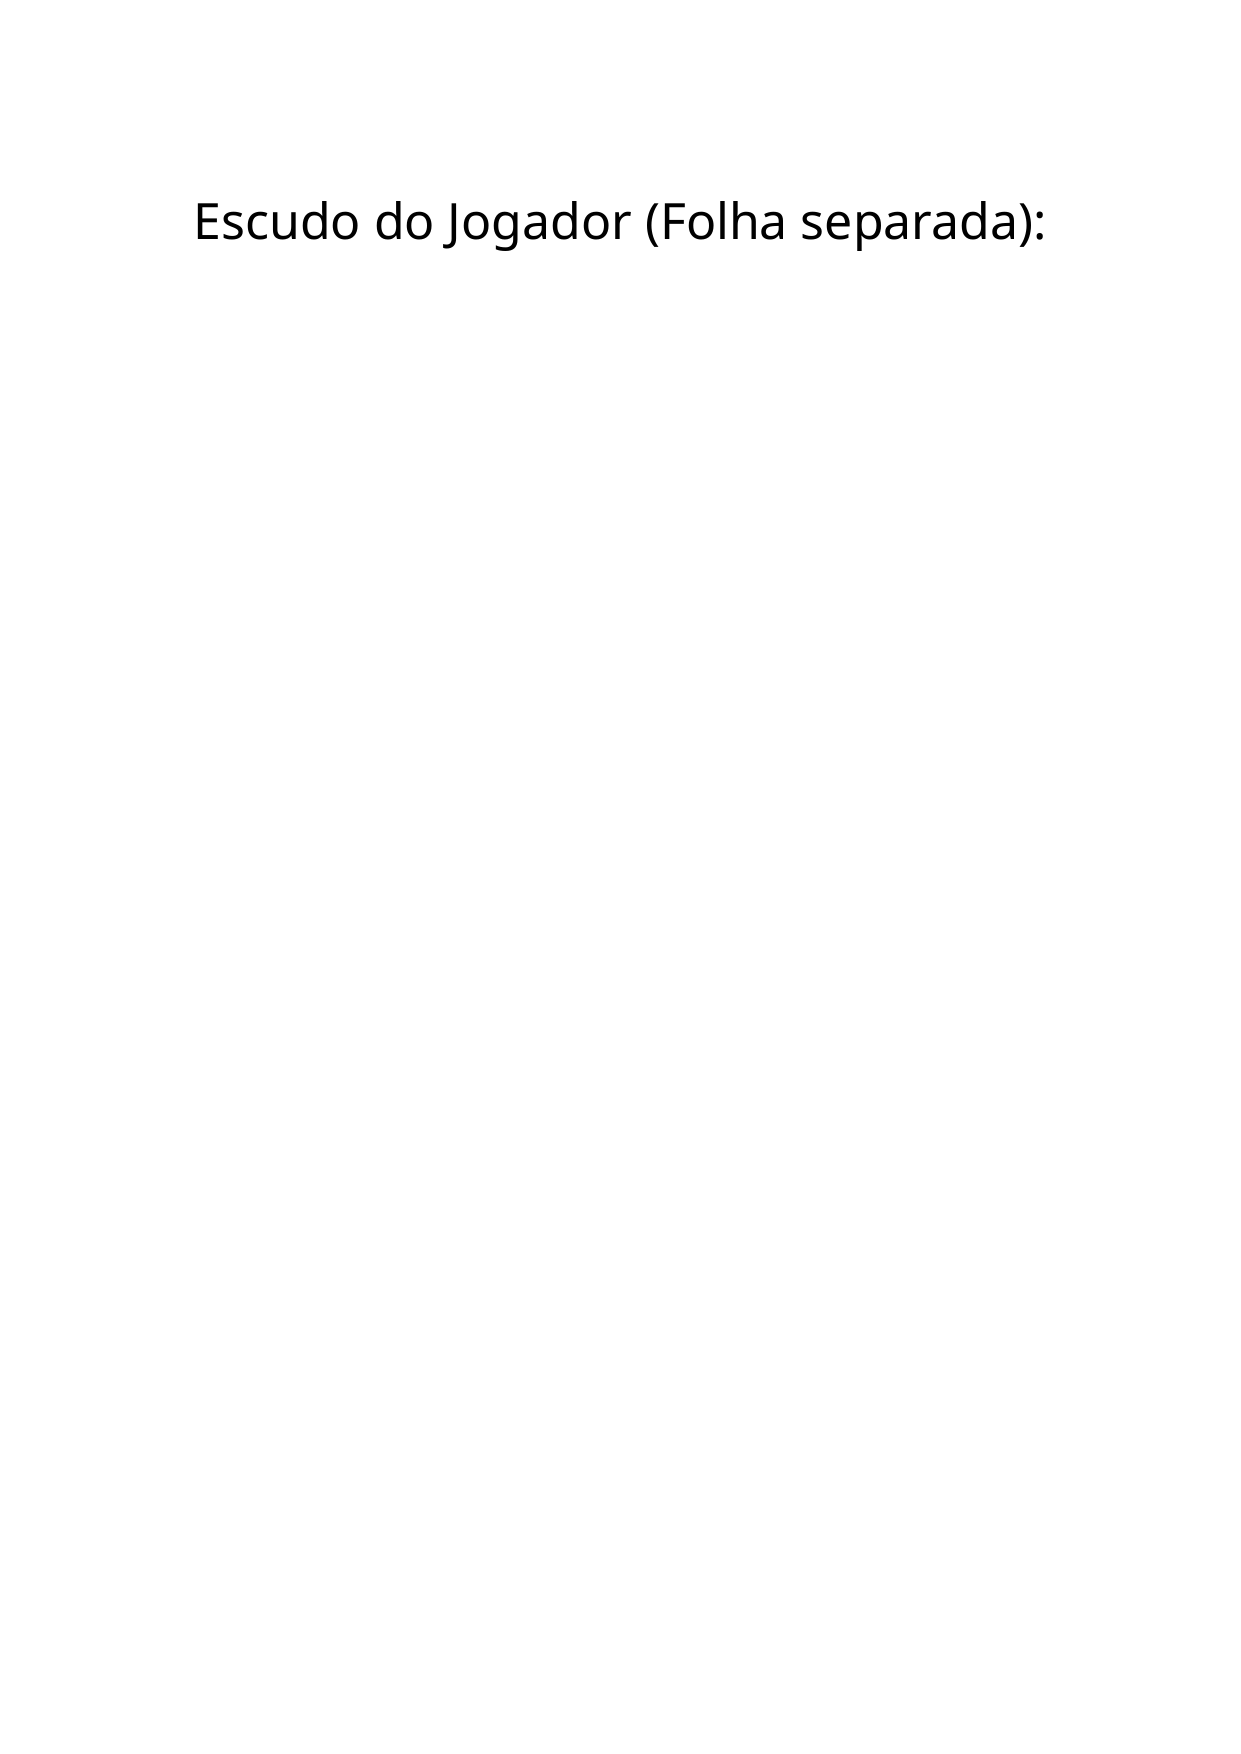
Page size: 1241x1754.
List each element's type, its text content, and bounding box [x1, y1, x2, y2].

text Escudo do Jogador (Folha separada): [118, 186, 1122, 254]
